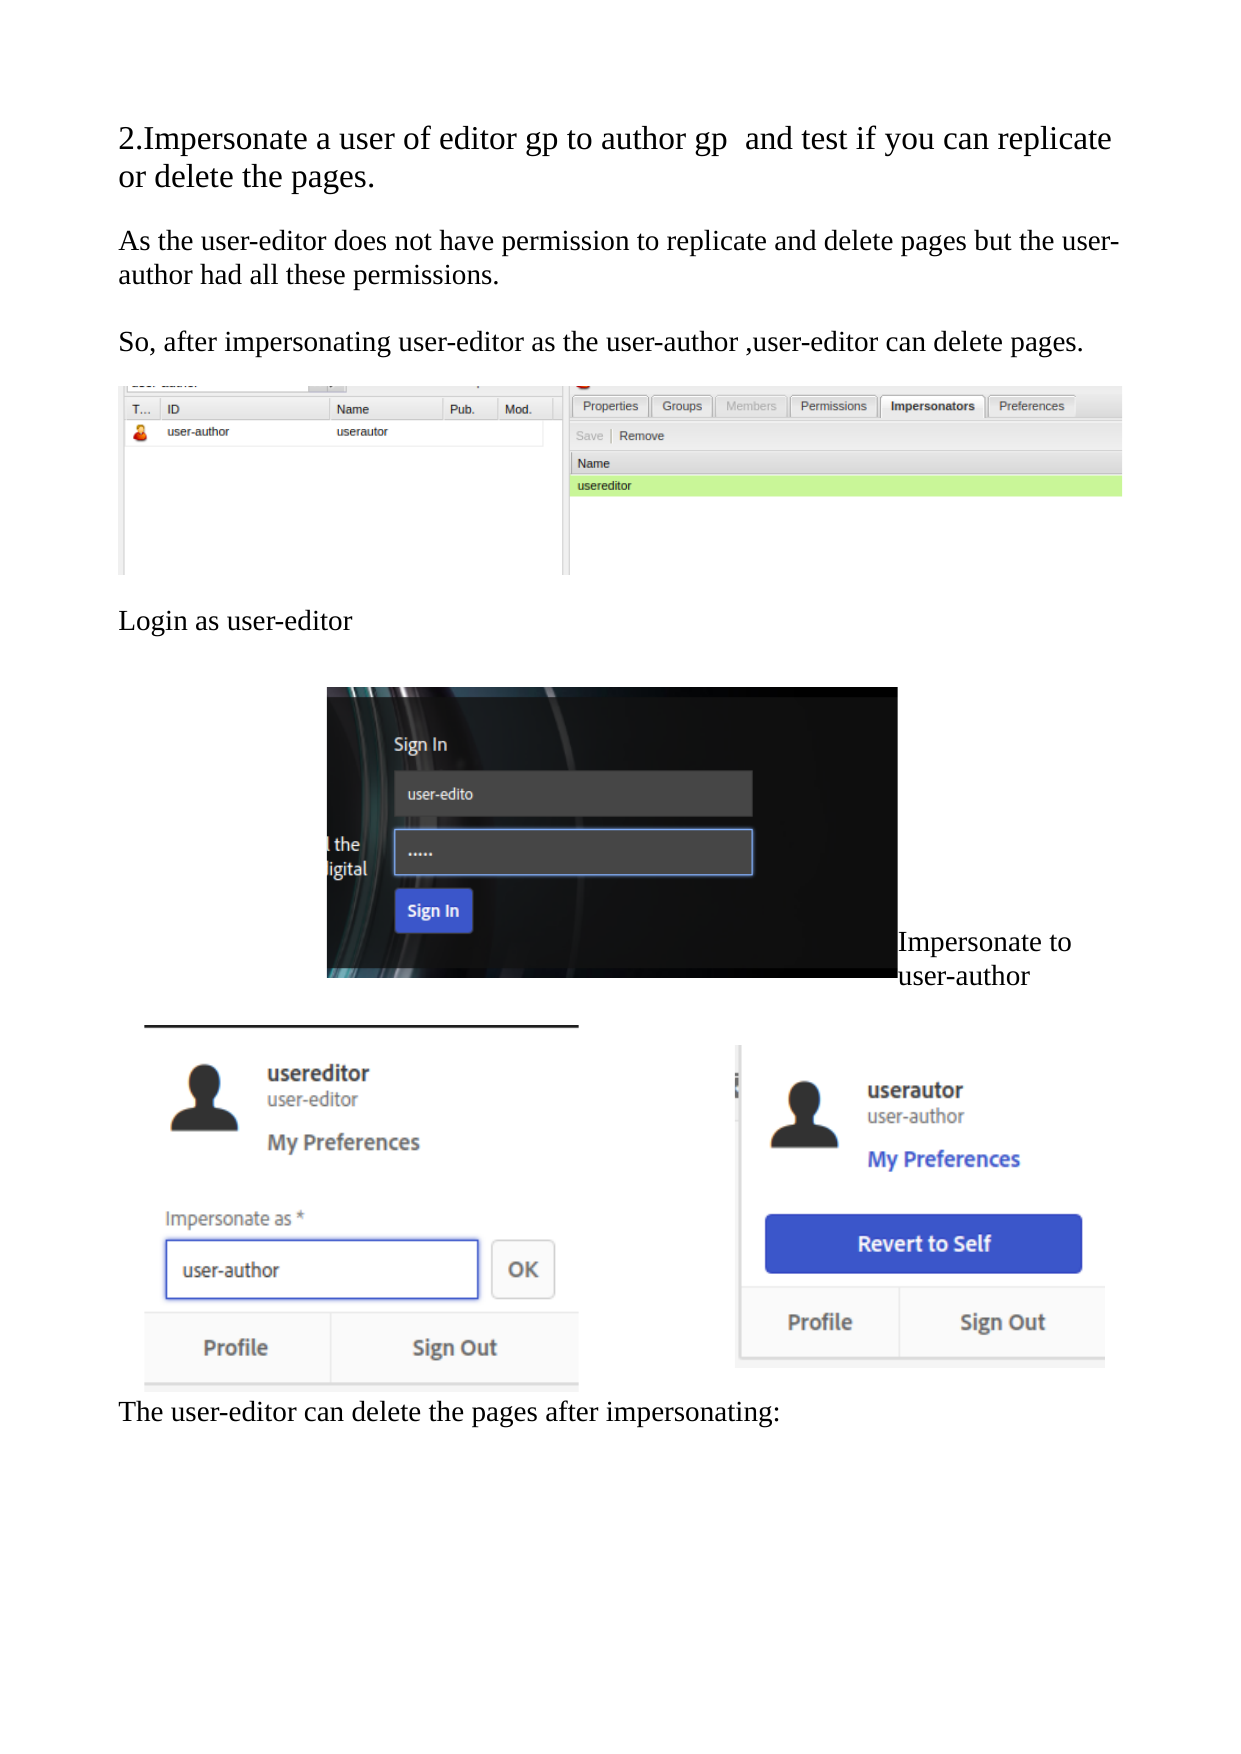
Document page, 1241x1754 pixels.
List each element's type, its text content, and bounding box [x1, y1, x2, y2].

text Login as user-editor [118, 603, 1122, 637]
picture [734, 1045, 1105, 1368]
text Impersonate to user-author [118, 924, 1122, 991]
text So, after impersonating user-editor as the user-author ,user-editor can delete pages. [118, 324, 1122, 358]
picture [326, 687, 898, 978]
picture [118, 386, 1123, 575]
picture [144, 1025, 579, 1392]
text 2.Impersonate a user of editor gp to author gp and test if you can replicate or delete the pages. [118, 118, 1122, 195]
text As the user-editor does not have permission to replicate and delete pages but the user-author had all these permissions. [118, 223, 1122, 291]
text The user-editor can delete the pages after impersonating: [118, 1394, 1122, 1427]
